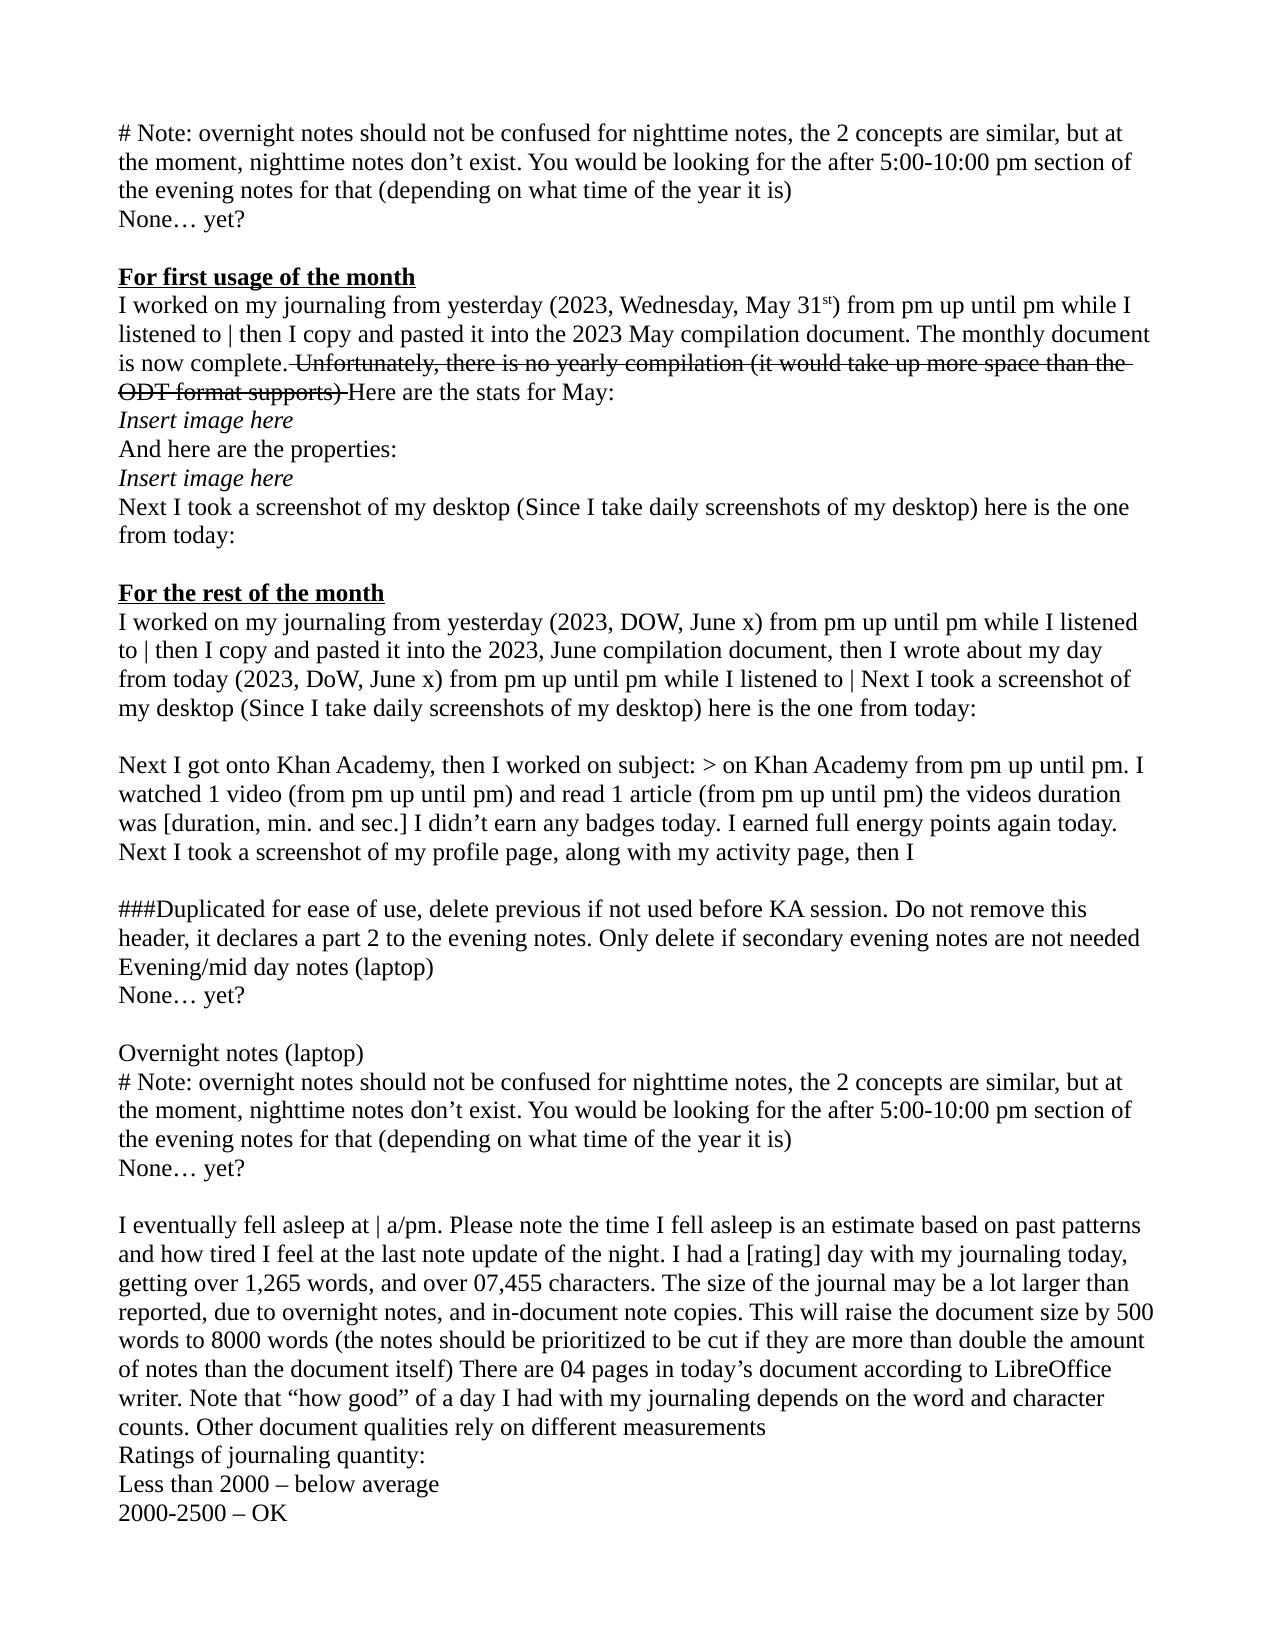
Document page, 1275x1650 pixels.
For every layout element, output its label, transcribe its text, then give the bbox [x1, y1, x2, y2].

text Next I got onto Khan Academy, then I worked on subject: > on Khan Academy from pm up until pm. I watched 1 video (from pm up until pm) and read 1 article (from pm up until pm) the videos duration was [duration, min. and sec.] I didn’t earn any badges today. I earned full energy points again today. Next I took a screenshot of my profile page, along with my activity page, then I [118, 751, 1157, 866]
text Insert image here [118, 463, 1157, 492]
text Overnight notes (laptop) [118, 1038, 1157, 1067]
text None… yet? [118, 981, 1157, 1009]
text I eventually fell asleep at | a/pm. Please note the time I fell asleep is an estimate based on past patterns and how tired I feel at the last note update of the night. I had a [rating] day with my journaling today, getting over 1,265 words, and over 07,455 characters. The size of the journal may be a lot larger than reported, due to overnight notes, and in-document note copies. This will raise the document size by 500 words to 8000 words (the notes should be prioritized to be cut if they are more than double the amount of notes than the document itself) There are 04 pages in today’s document according to LibreOffice writer. Note that “how good” of a day I had with my journaling depends on the word and character counts. Other document qualities rely on different measurements [118, 1211, 1157, 1441]
text # Note: overnight notes should not be confused for nighttime notes, the 2 concepts are similar, but at the moment, nighttime notes don’t exist. You would be looking for the after 5:00-10:00 pm section of the evening notes for that (depending on what time of the year it is) [118, 1067, 1157, 1153]
text And here are the properties: [118, 434, 1157, 463]
text Next I took a screenshot of my desktop (Since I take daily screenshots of my desktop) here is the one from today: [118, 492, 1157, 549]
text # Note: overnight notes should not be confused for nighttime notes, the 2 concepts are similar, but at the moment, nighttime notes don’t exist. You would be looking for the after 5:00-10:00 pm section of the evening notes for that (depending on what time of the year it is) [118, 118, 1157, 204]
text I worked on my journaling from yesterday (2023, Wednesday, May 31st) from pm up until pm while I listened to | then I copy and pasted it into the 2023 May compilation document. The monthly document is now complete. Unfortunately, there is no yearly compilation (it would take up more space than the ODT format supports) Here are the stats for May: [118, 291, 1157, 406]
text For the rest of the month [118, 578, 1157, 607]
text Insert image here [118, 406, 1157, 434]
text For first usage of the month [118, 262, 1157, 291]
text Ratings of journaling quantity: [118, 1441, 1157, 1469]
text I worked on my journaling from yesterday (2023, DOW, June x) from pm up until pm while I listened to | then I copy and pasted it into the 2023, June compilation document, then I wrote about my day from today (2023, DoW, June x) from pm up until pm while I listened to | Next I took a screenshot of my desktop (Since I take daily screenshots of my desktop) here is the one from today: [118, 607, 1157, 722]
text Evening/mid day notes (laptop) [118, 952, 1157, 981]
text ###Duplicated for ease of use, delete previous if not used before KA session. Do not remove this header, it declares a part 2 to the evening notes. Only delete if secondary evening notes are not needed [118, 894, 1157, 952]
text None… yet? [118, 1153, 1157, 1182]
text Less than 2000 – below average [118, 1469, 1157, 1498]
text None… yet? [118, 204, 1157, 233]
text 2000-2500 – OK [118, 1498, 1157, 1527]
